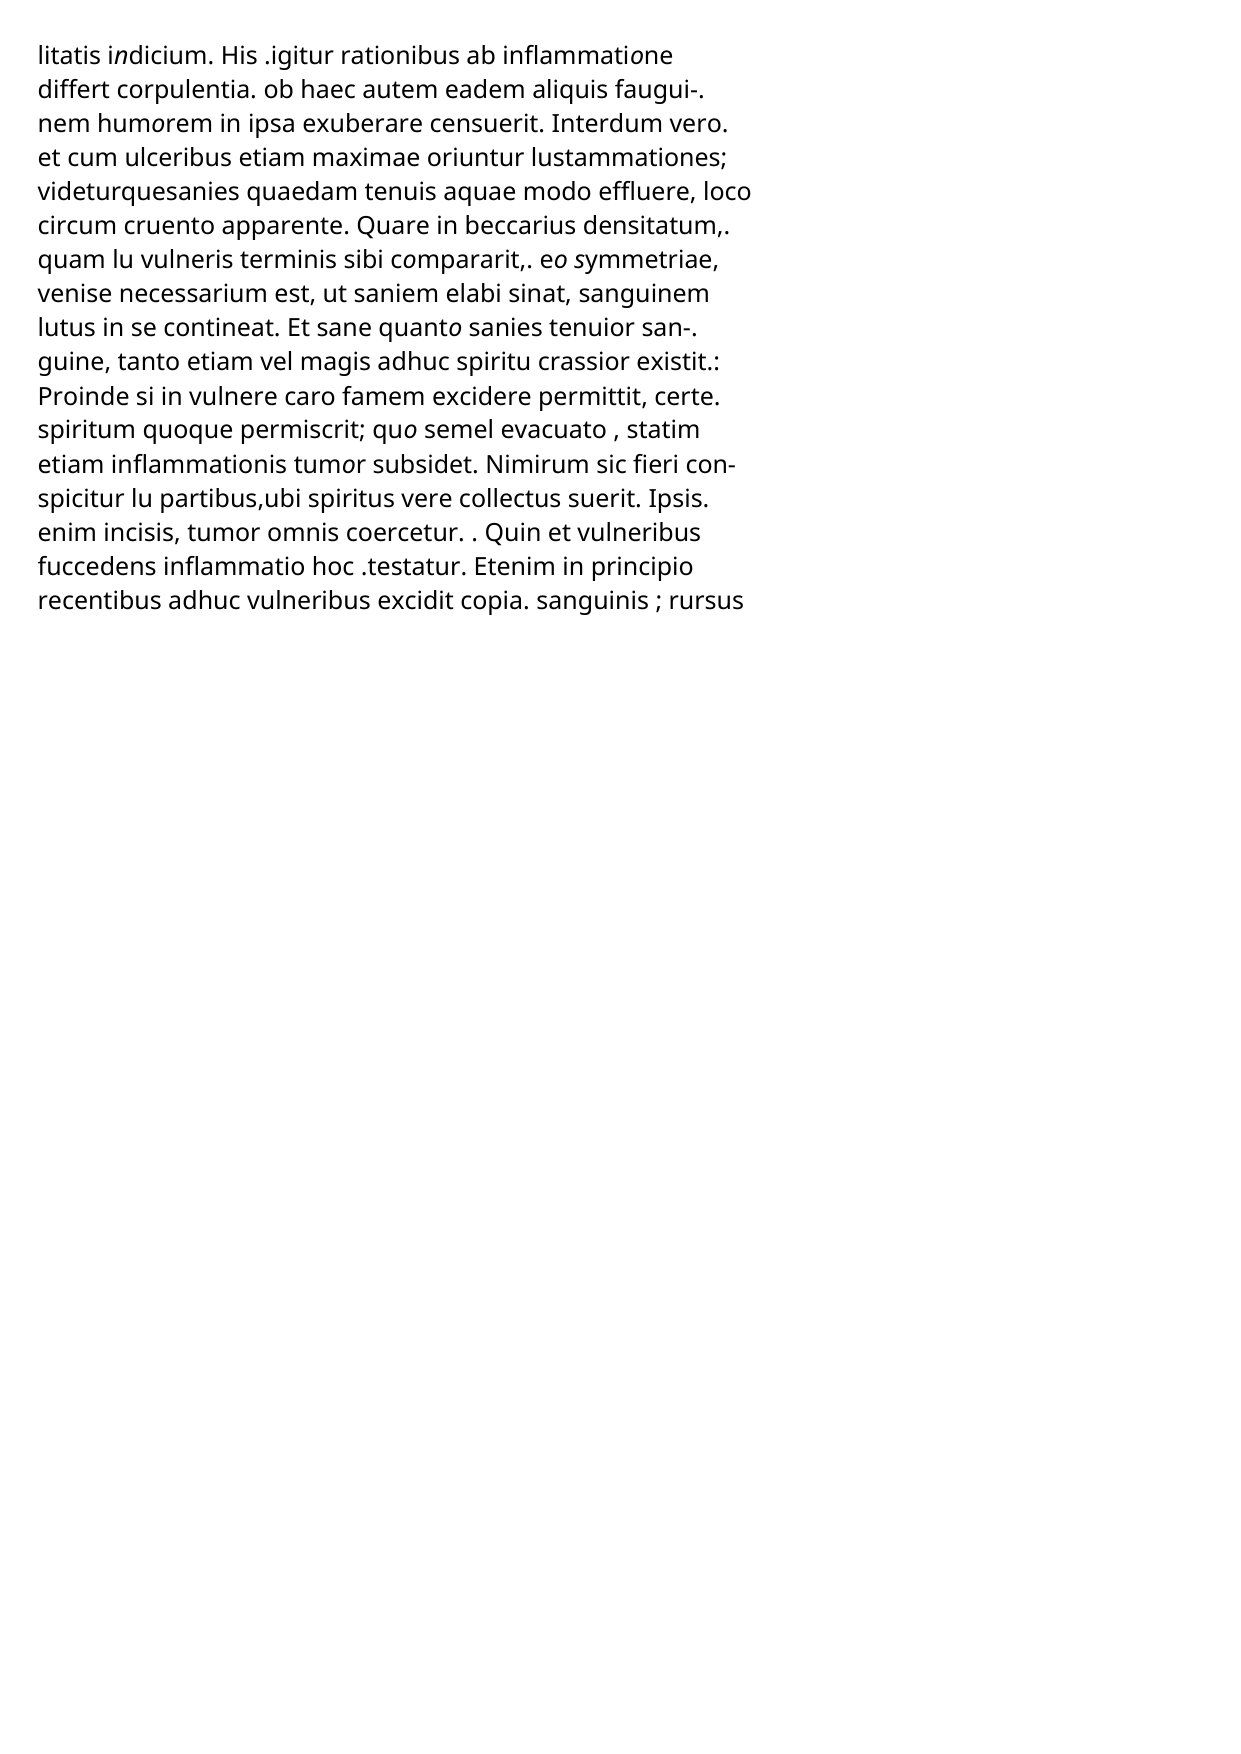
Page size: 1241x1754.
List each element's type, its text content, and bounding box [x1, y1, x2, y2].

text litatis indicium. His .igitur rationibus ab inflammatione differt corpulentia. ob haec autem eadem aliquis faugui-. nem humorem in ipsa exuberare censuerit. Interdum vero. et cum ulceribus etiam maximae oriuntur lustammationes; videturquesanies quaedam tenuis aquae modo effluere, loco circum cruento apparente. Quare in beccarius densitatum,. quam lu vulneris terminis sibi compararit,. eo symmetriae, venise necessarium est, ut saniem elabi sinat, sanguinem lutus in se contineat. Et sane quanto sanies tenuior san-. guine, tanto etiam vel magis adhuc spiritu crassior existit.: Proinde si in vulnere caro famem excidere permittit, certe. spiritum quoque permiscrit; quo semel evacuato , statim etiam inflammationis tumor subsidet. Nimirum sic fieri con- spicitur lu partibus,ubi spiritus vere collectus suerit. Ipsis. enim incisis, tumor omnis coercetur. . Quin et vulneribus fuccedens inflammatio hoc .testatur. Etenim in principio recentibus adhuc vulneribus excidit copia. sanguinis ; rursus [37, 37, 1203, 617]
